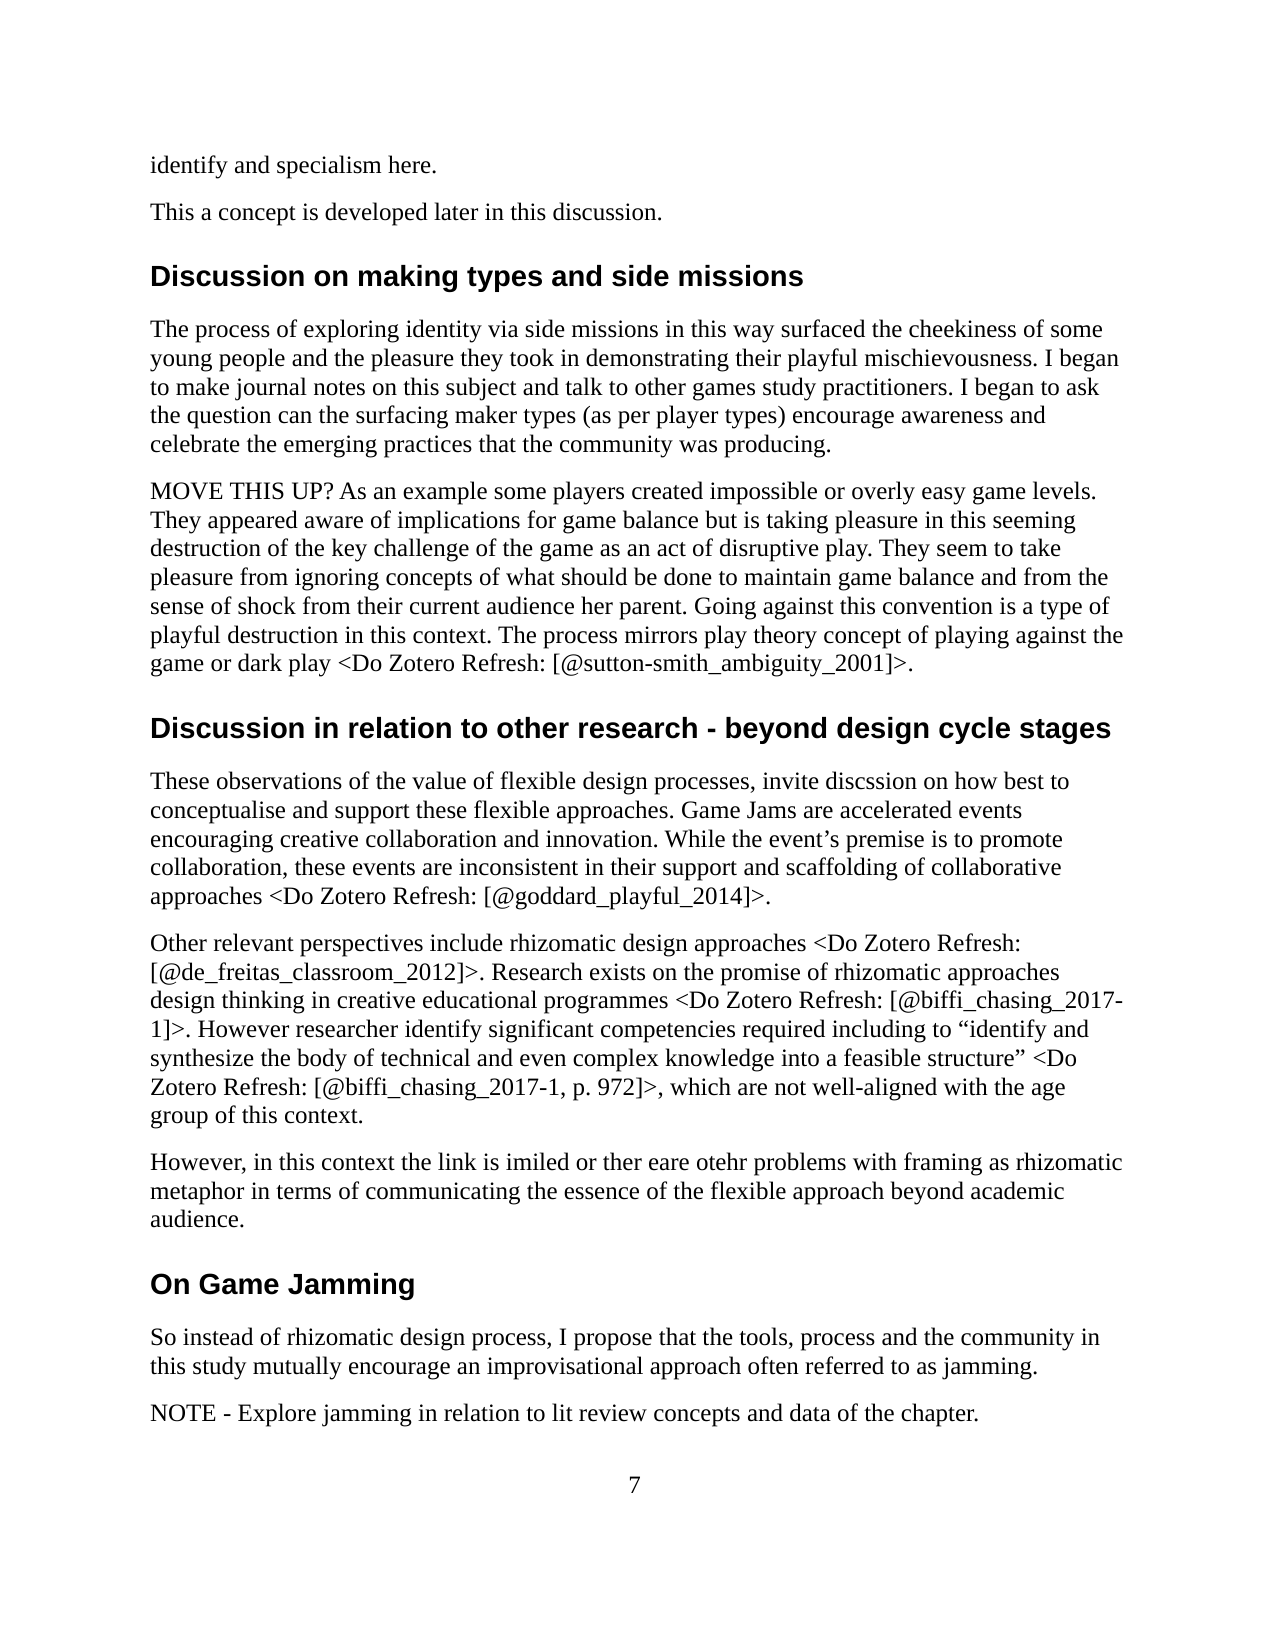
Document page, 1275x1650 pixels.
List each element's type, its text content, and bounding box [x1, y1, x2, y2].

text These observations of the value of flexible design processes, invite discssion on how best to conceptualise and support these flexible approaches. Game Jams are accelerated events encouraging creative collaboration and innovation. While the event’s premise is to promote collaboration, these events are inconsistent in their support and scaffolding of collaborative approaches <Do Zotero Refresh: [@goddard_playful_2014]>. [150, 766, 1125, 910]
text So instead of rhizomatic design process, I propose that the tools, process and the community in this study mutually encourage an improvisational approach often referred to as jamming. [150, 1322, 1125, 1380]
subtitle Discussion on making types and side missions [150, 259, 1125, 293]
text However, in this context the link is imiled or ther eare otehr problems with framing as rhizomatic metaphor in terms of communicating the essence of the flexible approach beyond academic audience. [150, 1147, 1125, 1233]
text The process of exploring identity via side missions in this way surfaced the cheekiness of some young people and the pleasure they took in demonstrating their playful mischievousness. I began to make journal notes on this subject and talk to other games study practitioners. I began to ask the question can the surfacing maker types (as per player types) encourage awareness and celebrate the emerging practices that the community was producing. [150, 314, 1125, 458]
text NOTE - Explore jamming in relation to lit review concepts and data of the chapter. [150, 1398, 1125, 1426]
text identify and specialism here. [150, 150, 1125, 179]
subtitle Discussion in relation to other research - beyond design cycle stages [150, 711, 1125, 745]
text Other relevant perspectives include rhizomatic design approaches <Do Zotero Refresh: [@de_freitas_classroom_2012]>. Research exists on the promise of rhizomatic approaches design thinking in creative educational programmes <Do Zotero Refresh: [@biffi_chasing_2017-1]>. However researcher identify significant competencies required including to “identify and synthesize the body of technical and even complex knowledge into a feasible structure” <Do Zotero Refresh: [@biffi_chasing_2017-1, p. 972]>, which are not well-aligned with the age group of this context. [150, 928, 1125, 1129]
text MOVE THIS UP? As an example some players created impossible or overly easy game levels. They appeared aware of implications for game balance but is taking pleasure in this seeming destruction of the key challenge of the game as an act of disruptive play. They seem to take pleasure from ignoring concepts of what should be done to maintain game balance and from the sense of shock from their current audience her parent. Going against this convention is a type of playful destruction in this context. The process mirrors play theory concept of playing against the game or dark play <Do Zotero Refresh: [@sutton-smith_ambiguity_2001]>. [150, 476, 1125, 677]
subtitle On Game Jamming [150, 1267, 1125, 1301]
text This a concept is developed later in this discussion. [150, 197, 1125, 225]
